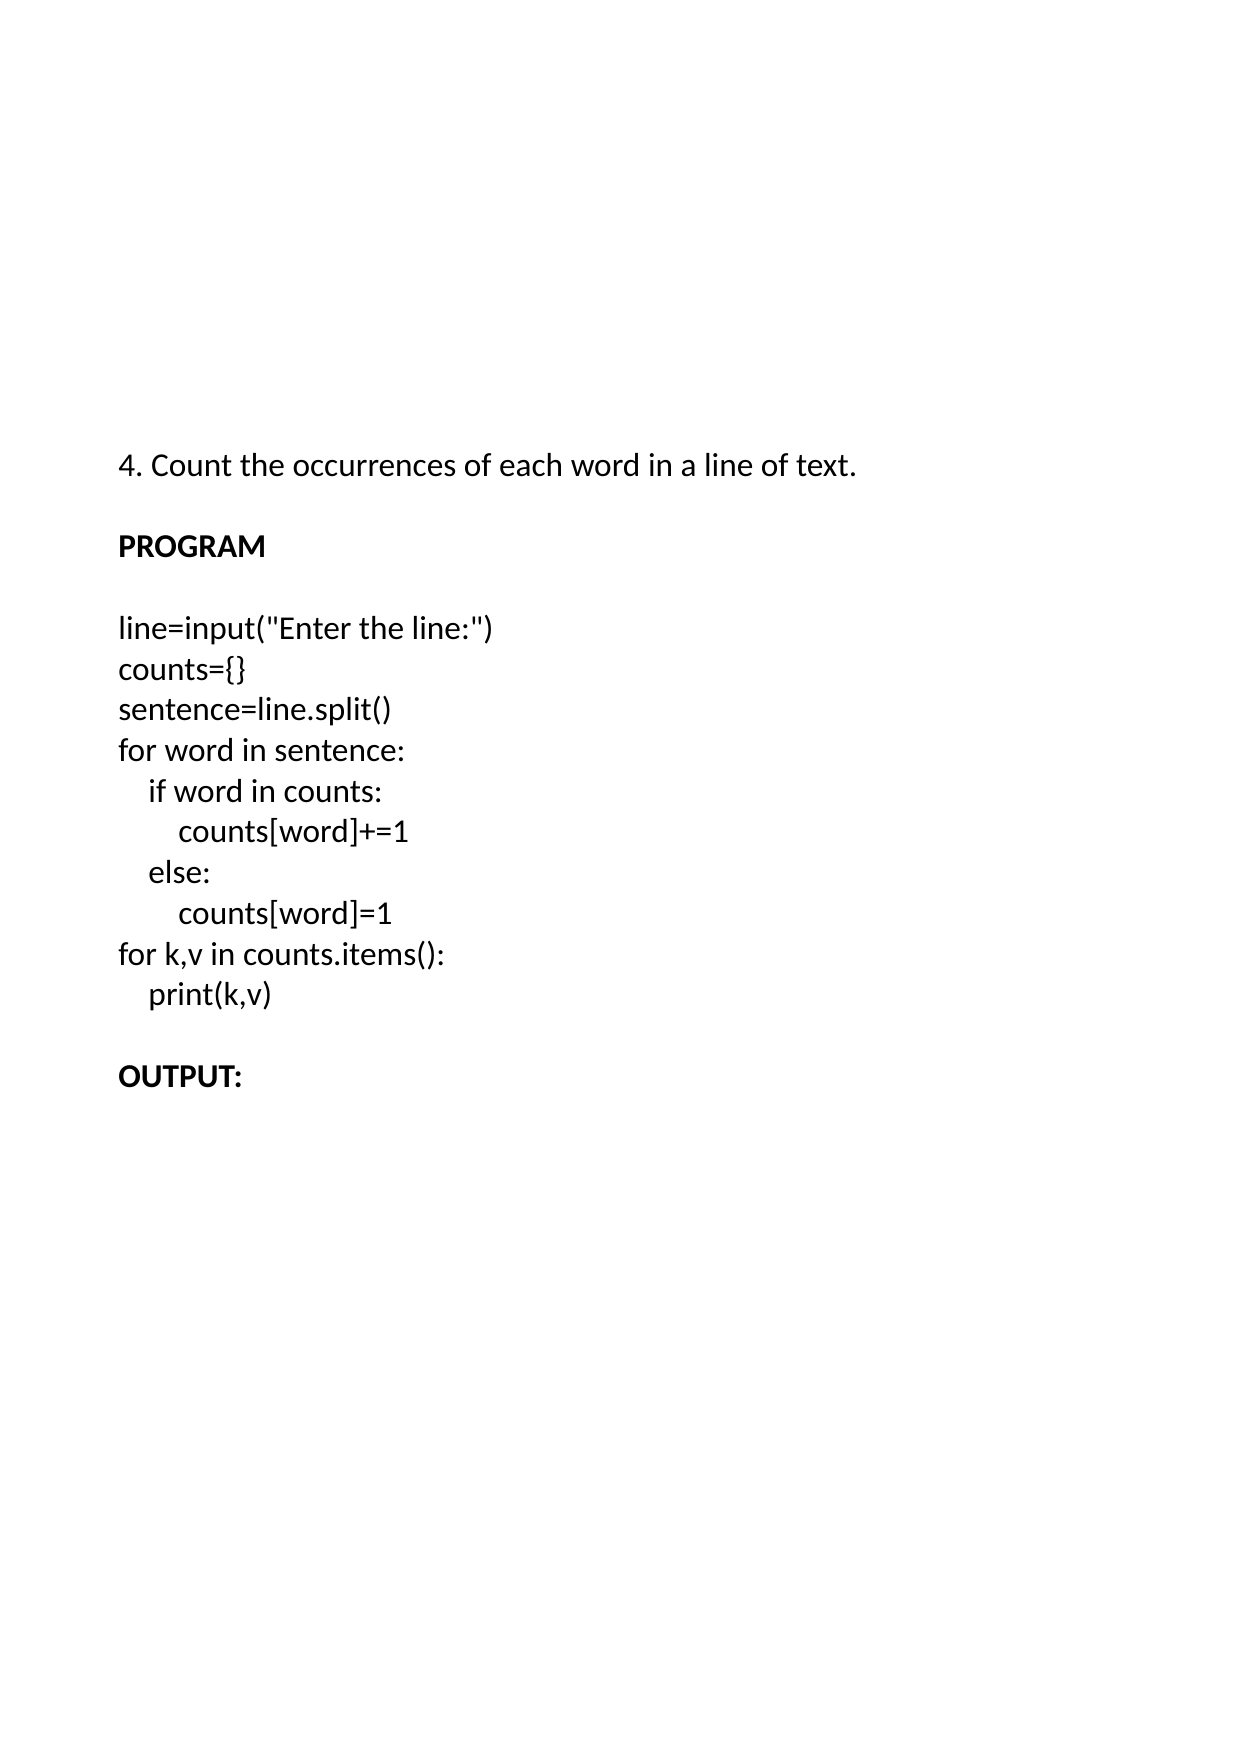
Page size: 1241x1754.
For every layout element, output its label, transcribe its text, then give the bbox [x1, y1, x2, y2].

text for word in sentence: [118, 729, 1122, 770]
text PROGRAM [118, 525, 1122, 566]
text for k,v in counts.items(): [118, 933, 1122, 973]
text else: [118, 851, 1122, 892]
text counts={} [118, 648, 1122, 688]
text sentence=line.split() [118, 688, 1122, 729]
text OUTPUT: [118, 1055, 1122, 1096]
text line=input("Enter the line:") [118, 607, 1122, 648]
text counts[word]=1 [118, 892, 1122, 933]
text print(k,v) [118, 973, 1122, 1014]
text 4. Count the occurrences of each word in a line of text. [118, 444, 1122, 485]
text counts[word]+=1 [118, 811, 1122, 851]
text if word in counts: [118, 770, 1122, 811]
